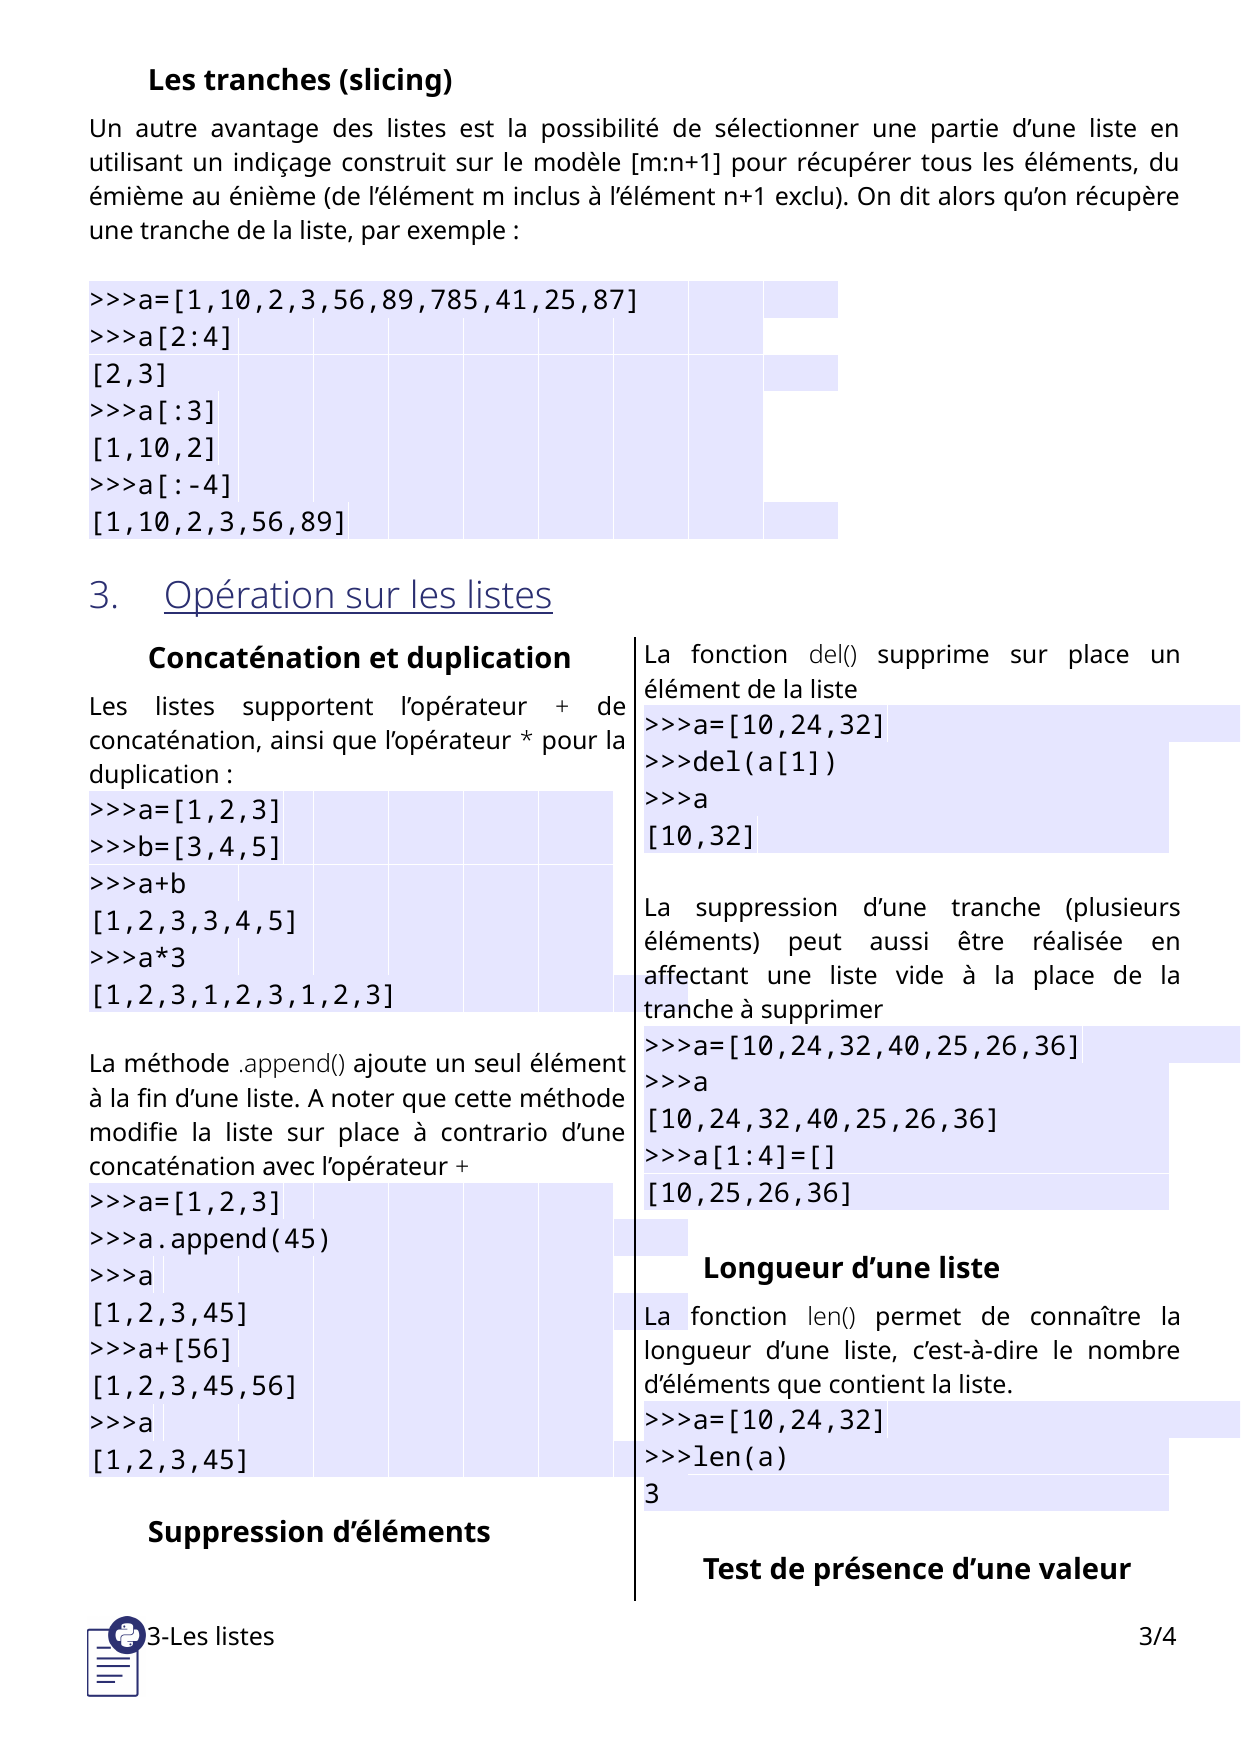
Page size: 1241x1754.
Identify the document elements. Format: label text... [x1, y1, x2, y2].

text >>>a [1169, 779, 1181, 816]
text >>>a [1169, 1063, 1181, 1100]
text [10,32] [1169, 816, 1181, 853]
text >>>a=[1,10,2,3,56,89,785,41,25,87] [838, 281, 1181, 318]
text >>>a [613, 1404, 626, 1441]
text >>>b=[3,4,5] [613, 828, 626, 864]
text >>>a+[56] [613, 1330, 626, 1367]
text >>>a*3 [613, 938, 626, 975]
text [1,2,3,3,4,5] [613, 901, 626, 938]
text La fonction del() supprime sur place un élément de la liste [644, 637, 1181, 705]
text >>>a[2:4] [763, 318, 1181, 354]
text [10,25,26,36] [644, 1173, 1181, 1210]
text >>>a=[1,2,3] [88, 1182, 626, 1219]
text [1,2,3,45,56] [613, 1367, 626, 1404]
text >>>len(a) [1169, 1438, 1181, 1474]
text >>>del(a[1]) [1169, 742, 1181, 779]
subtitle Opération sur les listes [88, 568, 1181, 619]
text [10,24,32,40,25,26,36] [1169, 1100, 1181, 1137]
text [2,3] [88, 354, 1181, 391]
subtitle Concaténation et duplication [148, 637, 626, 677]
text Un autre avantage des listes est la possibilité de sélectionner une partie d’une liste en utilisant un indiçage construit sur le modèle [m:n+1] pour récupérer tous les éléments, du émième au énième (de l’élément m inclus à l’élément n+1 exclu). On dit alors qu’on récupère une tranche de la liste, par exemple : [88, 111, 1181, 247]
text >>>a[:-4] [763, 465, 1181, 502]
text 3 [688, 1474, 1181, 1511]
text >>>a[:3] [763, 391, 1181, 428]
text >>>a [613, 1256, 626, 1293]
subtitle Longueur d’une liste [703, 1247, 1181, 1287]
text La méthode .append() ajoute un seul élément à la fin d’une liste. A noter que cette méthode modifie la liste sur place à contrario d’une concaténation avec l’opérateur + [88, 1046, 626, 1182]
text Les listes supportent l’opérateur + de concaténation, ainsi que l’opérateur * pour la duplication : [88, 689, 626, 791]
text [1,10,2] [763, 428, 1181, 465]
text >>>a+b [88, 864, 626, 901]
subtitle Les tranches (slicing) [148, 59, 1181, 99]
subtitle Test de présence d’une valeur [703, 1548, 1181, 1588]
text >>>a=[1,2,3] [613, 791, 626, 828]
picture [87, 1616, 146, 1697]
text [1,10,2,3,56,89] [838, 502, 1181, 539]
text La suppression d’une tranche (plusieurs éléments) peut aussi être réalisée en affectant une liste vide à la place de la tranche à supprimer [644, 890, 1181, 1026]
text >>>a[1:4]=[] [1169, 1137, 1181, 1173]
text La fonction len() permet de connaître la longueur d’une liste, c’est-à-dire le nombre d’éléments que contient la liste. [644, 1299, 1181, 1401]
subtitle Suppression d’éléments [148, 1511, 626, 1551]
